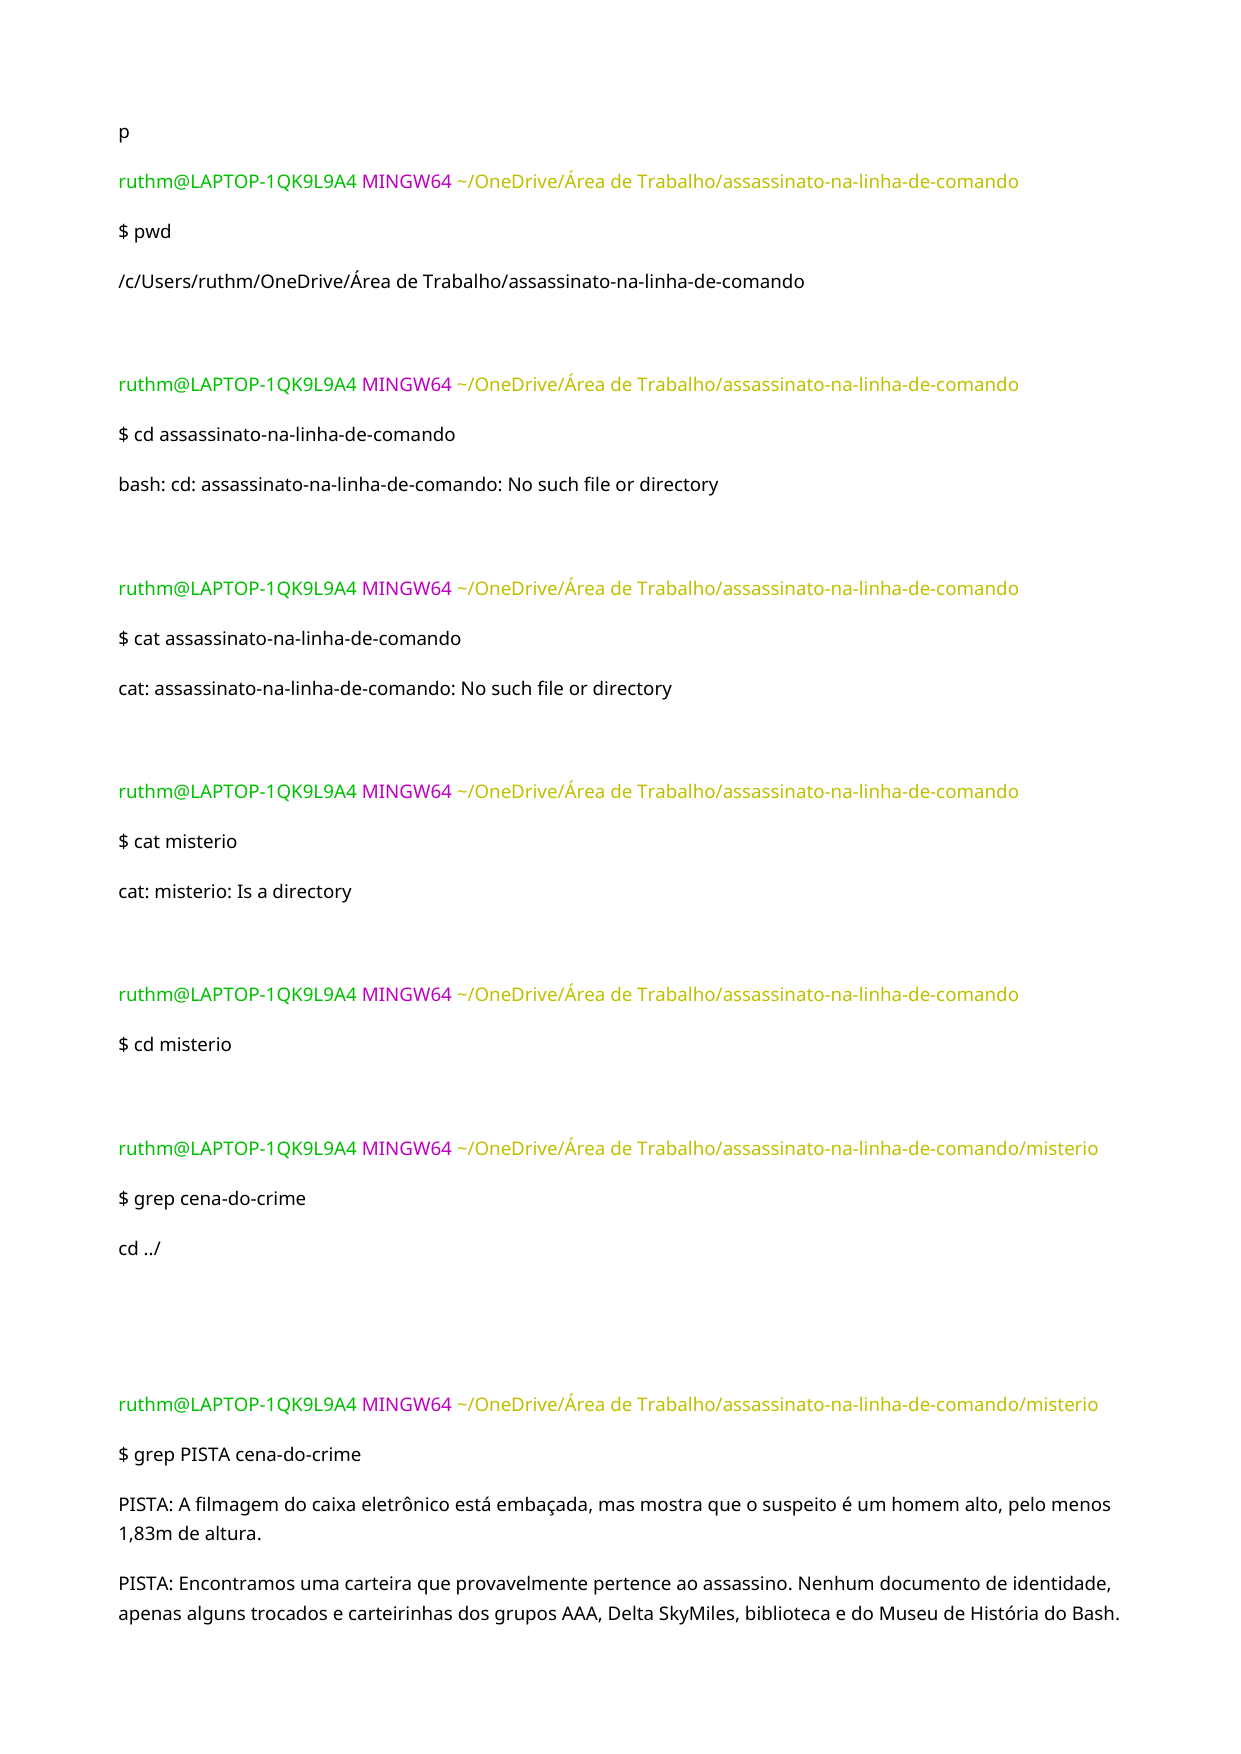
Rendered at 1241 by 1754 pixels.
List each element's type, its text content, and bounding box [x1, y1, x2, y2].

text $ cd assassinato-na-linha-de-comando [118, 422, 1122, 447]
text ruthm@LAPTOP-1QK9L9A4 MINGW64 ~/OneDrive/Área de Trabalho/assassinato-na-linha-de-comando [118, 778, 1122, 804]
text ruthm@LAPTOP-1QK9L9A4 MINGW64 ~/OneDrive/Área de Trabalho/assassinato-na-linha-de-comando [118, 168, 1122, 194]
text PISTA: A filmagem do caixa eletrônico está embaçada, mas mostra que o suspeito é um homem alto, pelo menos 1,83m de altura. [118, 1491, 1122, 1546]
text ruthm@LAPTOP-1QK9L9A4 MINGW64 ~/OneDrive/Área de Trabalho/assassinato-na-linha-de-comando [118, 372, 1122, 397]
text ruthm@LAPTOP-1QK9L9A4 MINGW64 ~/OneDrive/Área de Trabalho/assassinato-na-linha-de-comando [118, 982, 1122, 1007]
text $ cat misterio [118, 828, 1122, 854]
text $ grep PISTA cena-do-crime [118, 1441, 1122, 1467]
text $ pwd [118, 218, 1122, 244]
text $ cat assassinato-na-linha-de-comando [118, 625, 1122, 651]
text cat: misterio: Is a directory [118, 878, 1122, 904]
text p [118, 118, 1122, 144]
text ruthm@LAPTOP-1QK9L9A4 MINGW64 ~/OneDrive/Área de Trabalho/assassinato-na-linha-de-comando/misterio [118, 1135, 1122, 1160]
text bash: cd: assassinato-na-linha-de-comando: No such file or directory [118, 472, 1122, 497]
text ruthm@LAPTOP-1QK9L9A4 MINGW64 ~/OneDrive/Área de Trabalho/assassinato-na-linha-de-comando [118, 575, 1122, 600]
text cat: assassinato-na-linha-de-comando: No such file or directory [118, 675, 1122, 701]
text PISTA: Encontramos uma carteira que provavelmente pertence ao assassino. Nenhum documento de identidade, apenas alguns trocados e carteirinhas dos grupos AAA, Delta SkyMiles, biblioteca e do Museu de História do Bash. [118, 1571, 1122, 1626]
text cd ../ [118, 1235, 1122, 1261]
text /c/Users/ruthm/OneDrive/Área de Trabalho/assassinato-na-linha-de-comando [118, 268, 1122, 294]
text $ grep cena-do-crime [118, 1185, 1122, 1210]
text $ cd misterio [118, 1032, 1122, 1057]
text ruthm@LAPTOP-1QK9L9A4 MINGW64 ~/OneDrive/Área de Trabalho/assassinato-na-linha-de-comando/misterio [118, 1391, 1122, 1417]
